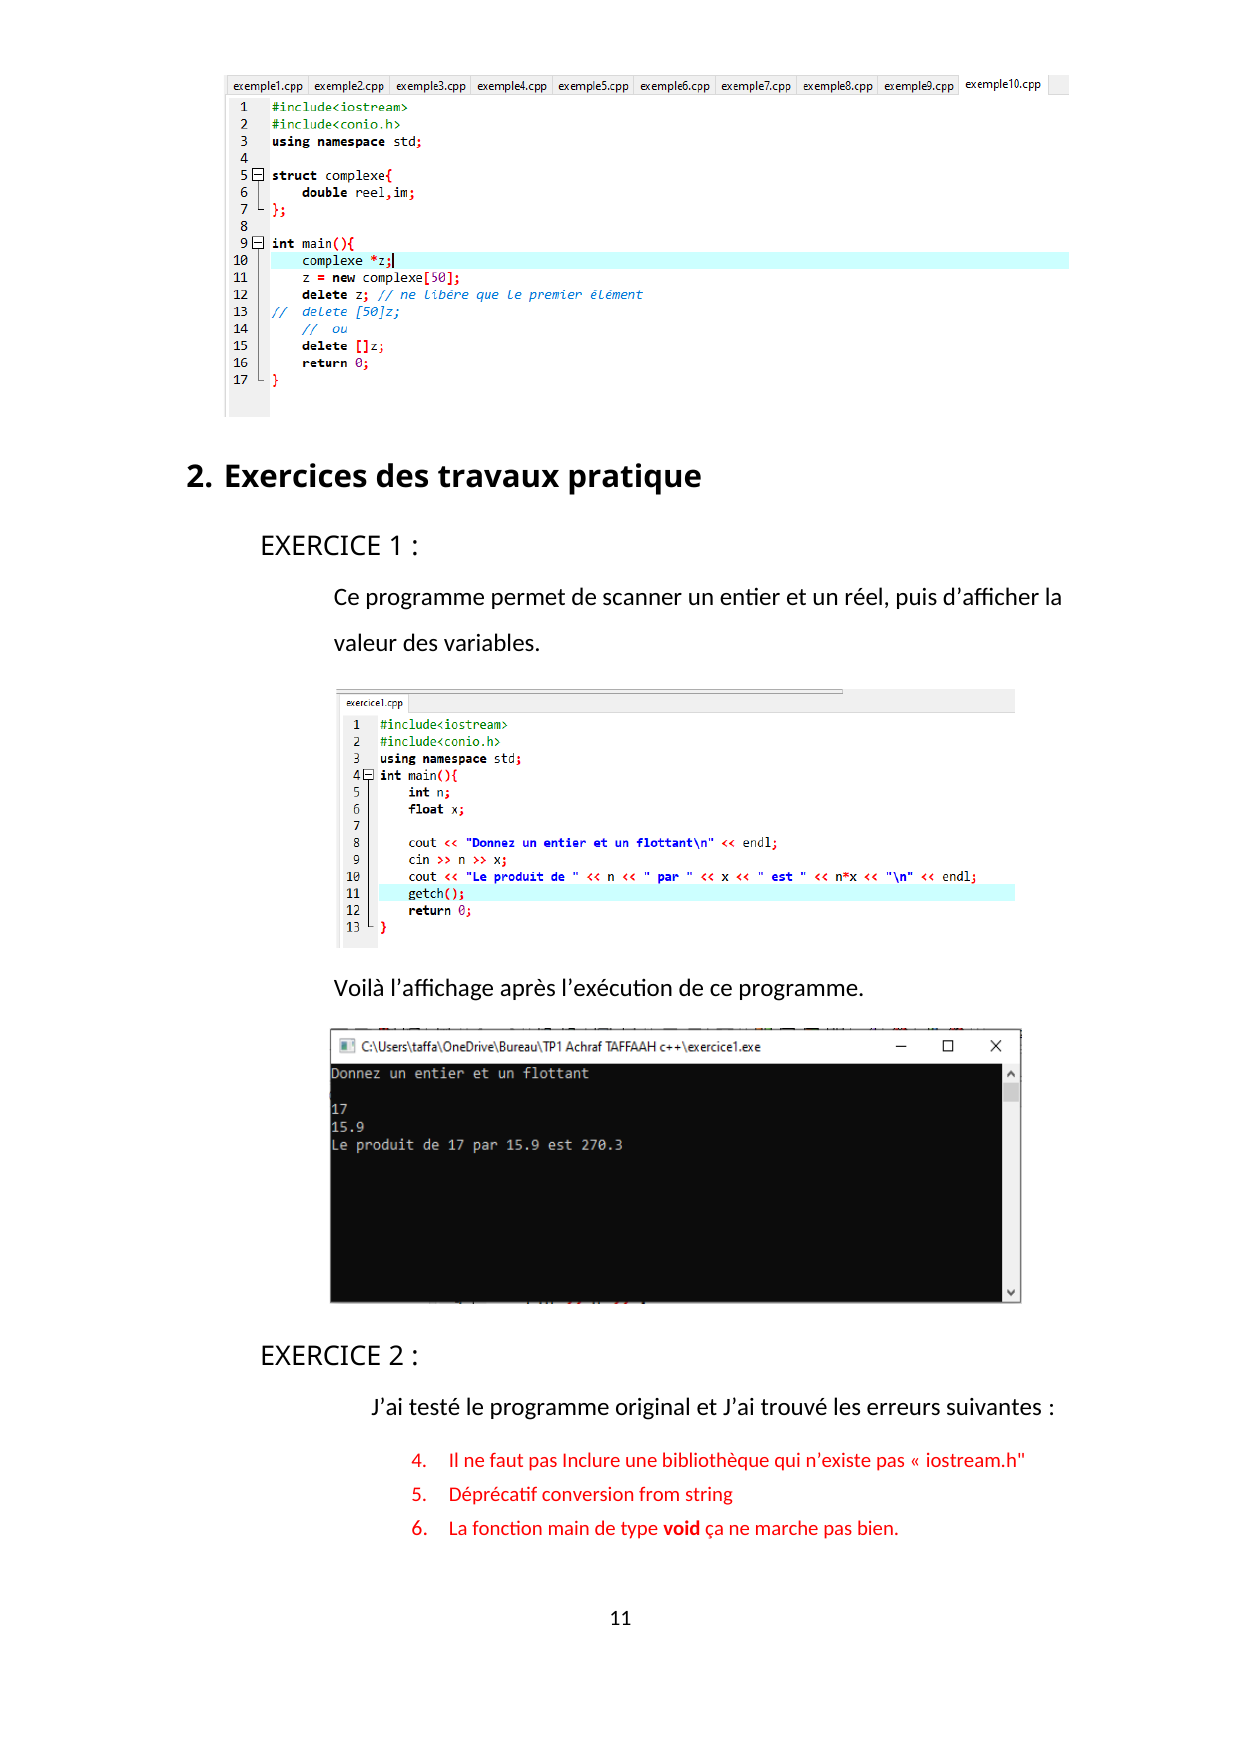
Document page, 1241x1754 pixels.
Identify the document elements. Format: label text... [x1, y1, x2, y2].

list La fonction main de type void ça ne marche pas bien. [411, 1514, 1128, 1540]
text Voilà l’affichage après l’exécution de ce programme. [297, 972, 1128, 1002]
text J’ai testé le programme original et J’ai trouvé les erreurs suivantes : [224, 1391, 1128, 1422]
list Il ne faut pas Inclure une bibliothèque qui n’existe pas « iostream.h" [411, 1448, 1128, 1473]
subtitle Exercice 1 : [186, 526, 1128, 563]
text Ce programme permet de scanner un entier et un réel, puis d’afficher la valeur des variables. [334, 581, 1128, 658]
list Exercices des travaux pratique [186, 454, 1128, 496]
subtitle Exercice 2 : [186, 1336, 1128, 1373]
list Déprécatif conversion from string [411, 1481, 1128, 1506]
